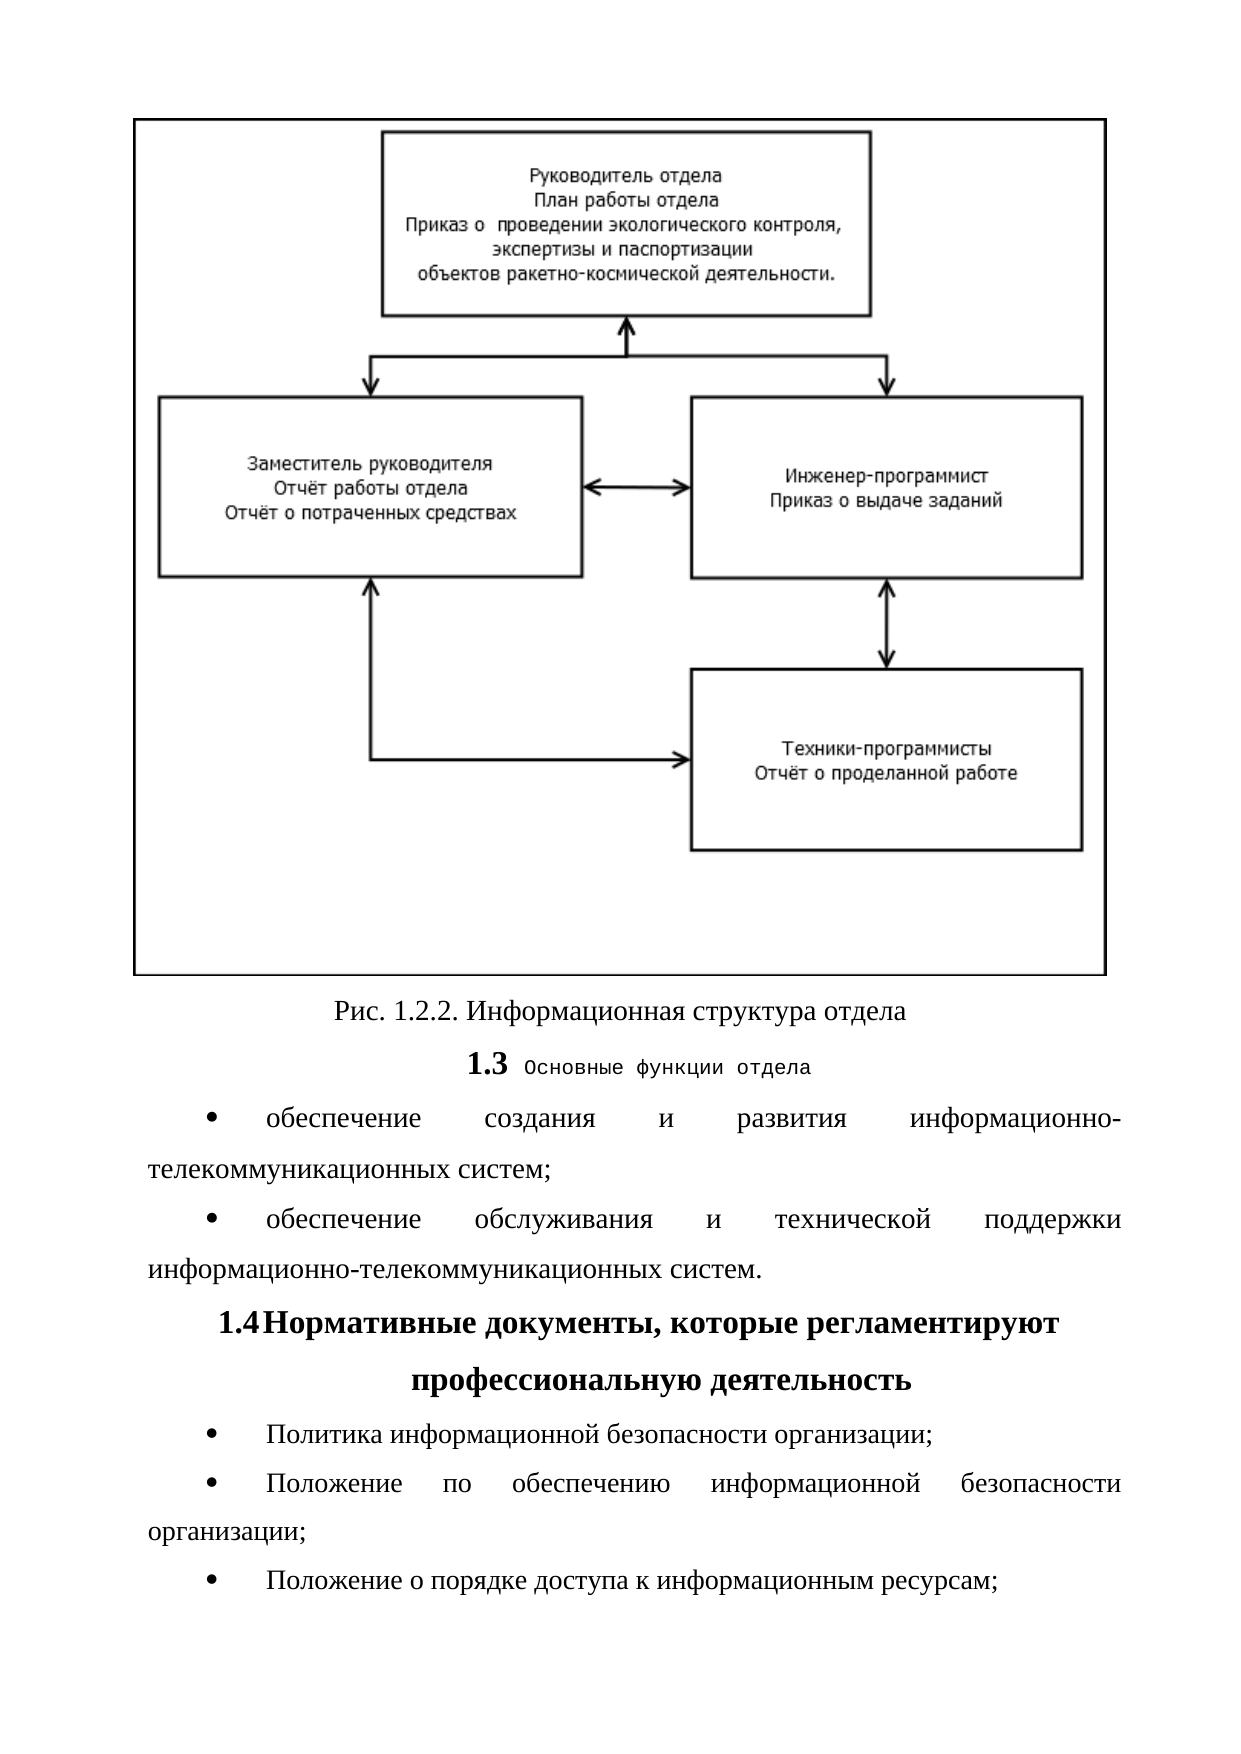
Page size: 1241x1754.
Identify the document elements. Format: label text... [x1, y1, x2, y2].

list Нормативные документы, которые регламентируют профессиональную деятельность [156, 1302, 1122, 1398]
list Положение по обеспечению информационной безопасности организации; [148, 1466, 1122, 1547]
list обеспечение обслуживания и технической поддержки информационно-телекоммуникационных систем. [148, 1201, 1122, 1285]
list Политика информационной безопасности организации; [148, 1417, 1122, 1449]
text Рис. 1.2.2. Информационная структура отдела [118, 993, 1122, 1026]
list Положение о порядке доступа к информационным ресурсам; [148, 1563, 1122, 1595]
list обеспечение создания и развития информационно-телекоммуникационных систем; [148, 1101, 1122, 1184]
picture [133, 118, 1107, 976]
list Основные функции отдела [156, 1043, 1122, 1081]
